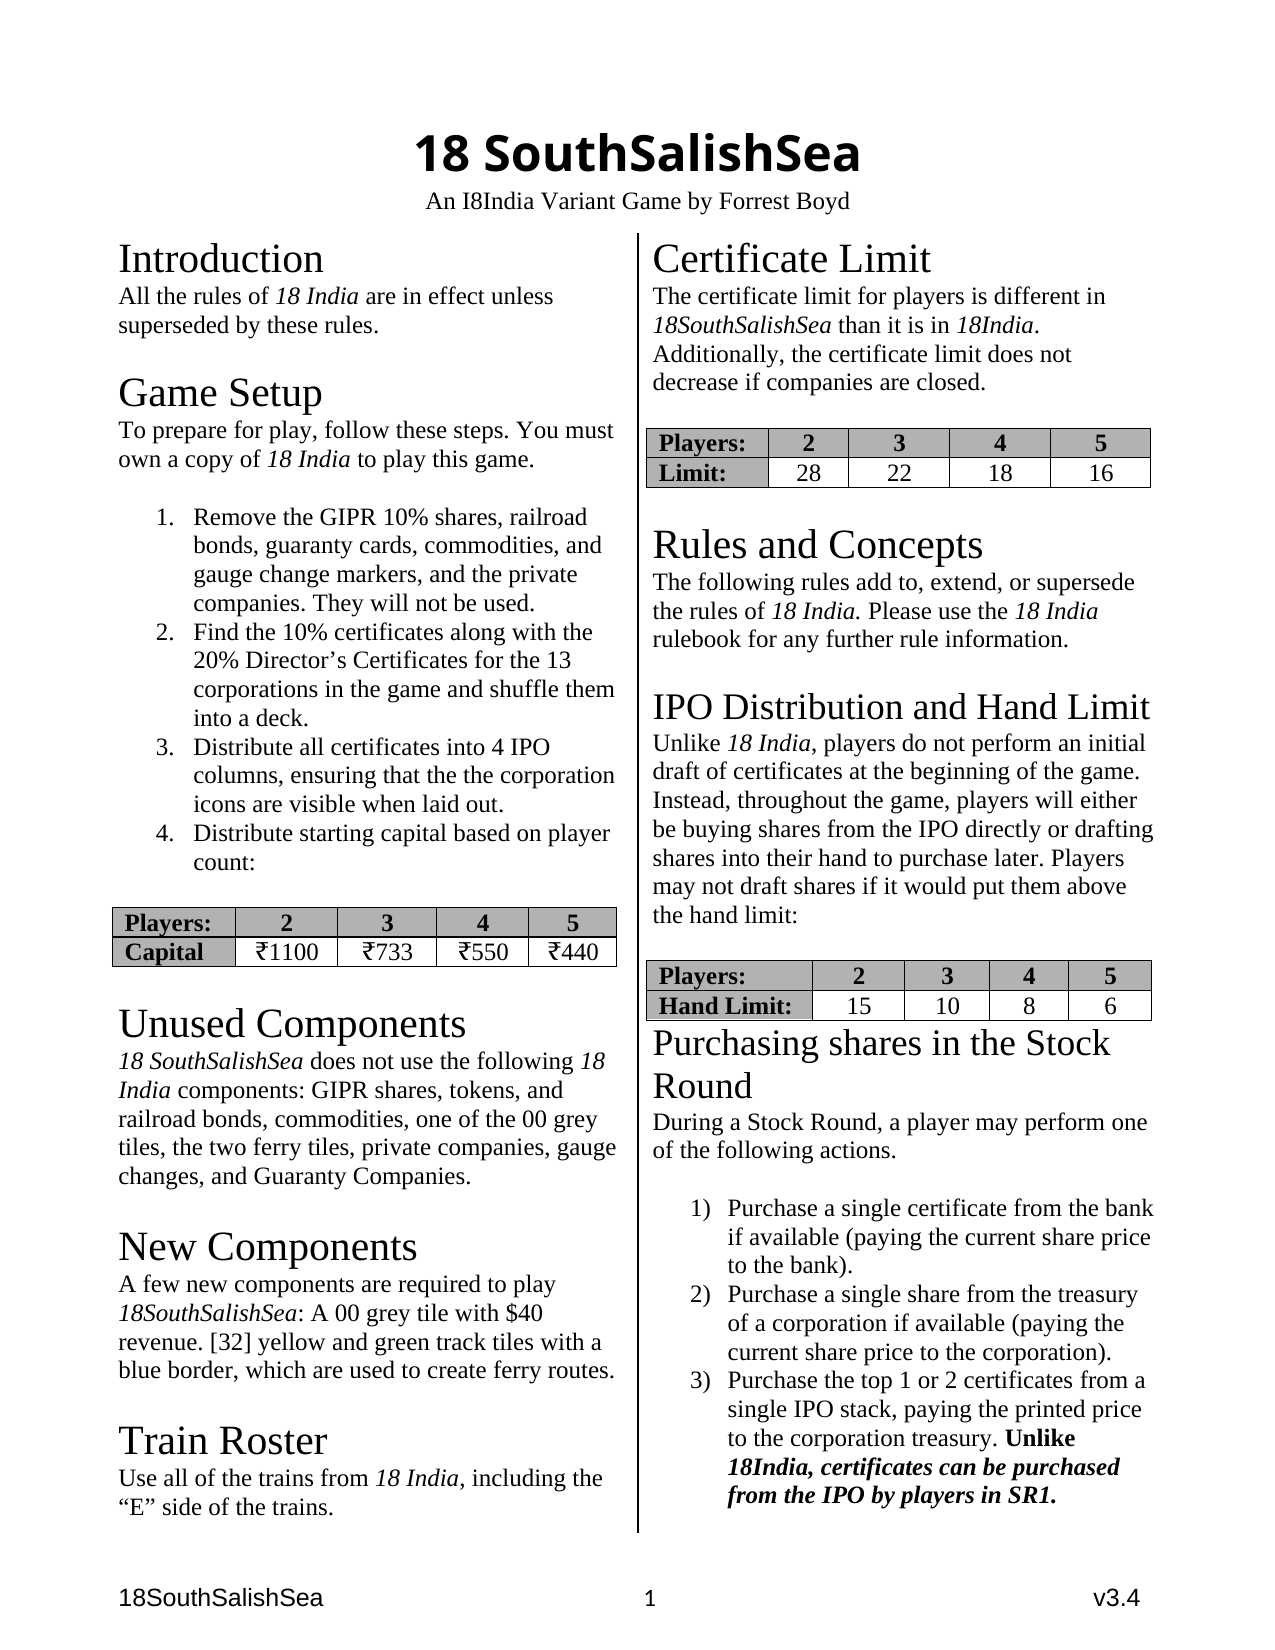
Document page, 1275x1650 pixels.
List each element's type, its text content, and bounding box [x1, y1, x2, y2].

text To prepare for play, follow these steps. You must own a copy of 18 India to play this game. [118, 415, 622, 473]
text Rules and Concepts [652, 519, 1157, 567]
list Distribute starting capital based on player count: [156, 818, 622, 875]
table_cell 15 [813, 991, 904, 1019]
text The following rules add to, extend, or supersede the rules of 18 India. Please use the 18 India rulebook for any further rule information. [652, 567, 1157, 653]
table_cell ₹550 [437, 938, 528, 966]
table_cell Hand Limit: [647, 991, 812, 1019]
table_header 2 [236, 908, 337, 936]
table_cell 18 [950, 458, 1050, 487]
list Remove the GIPR 10% shares, railroad bonds, guaranty cards, commodities, and gauge change markers, and the private companies. They will not be used. [156, 502, 622, 617]
list Purchase a single share from the treasury of a corporation if available (paying the current share price to the corporation). [690, 1279, 1157, 1366]
table_header 2 [769, 429, 848, 457]
text 18 SouthSalishSea does not use the following 18 India components: GIPR shares, tokens, and railroad bonds, commodities, one of the 00 grey tiles, the two ferry tiles, private companies, gauge changes, and Guaranty Companies. [118, 1046, 622, 1190]
table_header Players: [113, 908, 235, 936]
text Unlike 18 India, players do not perform an initial draft of certificates at the beginning of the game. Instead, throughout the game, players will either be buying shares from the IPO directly or drafting shares into their hand to purchase later. Players may not draft shares if it would put them above the hand limit: [652, 728, 1157, 929]
table_header 5 [1051, 429, 1150, 457]
table_header 3 [905, 961, 989, 990]
text Train Roster [118, 1415, 622, 1463]
table_header Players: [647, 429, 768, 457]
text A few new components are required to play 18SouthSalishSea: A 00 grey tile with $40 revenue. [32] yellow and green track tiles with a blue border, which are used to create ferry routes. [118, 1269, 622, 1384]
table_cell 28 [769, 458, 848, 487]
list Distribute all certificates into 4 IPO columns, ensuring that the the corporation icons are visible when laid out. [156, 732, 622, 818]
table_header 4 [950, 429, 1050, 457]
text During a Stock Round, a player may perform one of the following actions. [652, 1107, 1157, 1164]
table_header 4 [990, 961, 1068, 990]
text Use all of the trains from 18 India, including the “E” side of the trains. [118, 1463, 622, 1521]
table_header 3 [338, 908, 436, 936]
table_header Players: [647, 961, 812, 990]
text Certificate Limit [652, 233, 1157, 281]
list Purchase a single certificate from the bank if available (paying the current share price to the bank). [690, 1193, 1157, 1279]
table_header 5 [529, 908, 616, 936]
list Purchase the top 1 or 2 certificates from a single IPO stack, paying the printed price to the corporation treasury. Unlike 18India, certificates can be purchased from the IPO by players in SR1. [690, 1366, 1157, 1509]
text New Components [118, 1221, 622, 1269]
table_cell ₹1100 [236, 938, 337, 966]
table_cell Limit: [647, 458, 768, 487]
text Unused Components [118, 998, 622, 1046]
text The certificate limit for players is different in 18SouthSalishSea than it is in 18India. Additionally, the certificate limit does not decrease if companies are closed. [652, 281, 1157, 396]
list Find the 10% certificates along with the 20% Director’s Certificates for the 13 corporations in the game and shuffle them into a deck. [156, 617, 622, 732]
table_header 2 [813, 961, 904, 990]
table_cell 6 [1069, 991, 1151, 1019]
table_cell Capital [113, 938, 235, 966]
table_header 3 [849, 429, 949, 457]
table_cell 8 [990, 991, 1068, 1019]
table_header 4 [437, 908, 528, 936]
table_cell 16 [1051, 458, 1150, 487]
table_cell ₹440 [529, 938, 616, 966]
table_cell ₹733 [338, 938, 436, 966]
table_header 5 [1069, 961, 1151, 990]
table_cell 10 [905, 991, 989, 1019]
text All the rules of 18 India are in effect unless superseded by these rules. [118, 281, 622, 339]
text IPO Distribution and Hand Limit [652, 684, 1157, 728]
text Introduction [118, 233, 622, 281]
table_cell 22 [849, 458, 949, 487]
text Game Setup [118, 367, 622, 415]
text Purchasing shares in the Stock Round [652, 1021, 1157, 1107]
